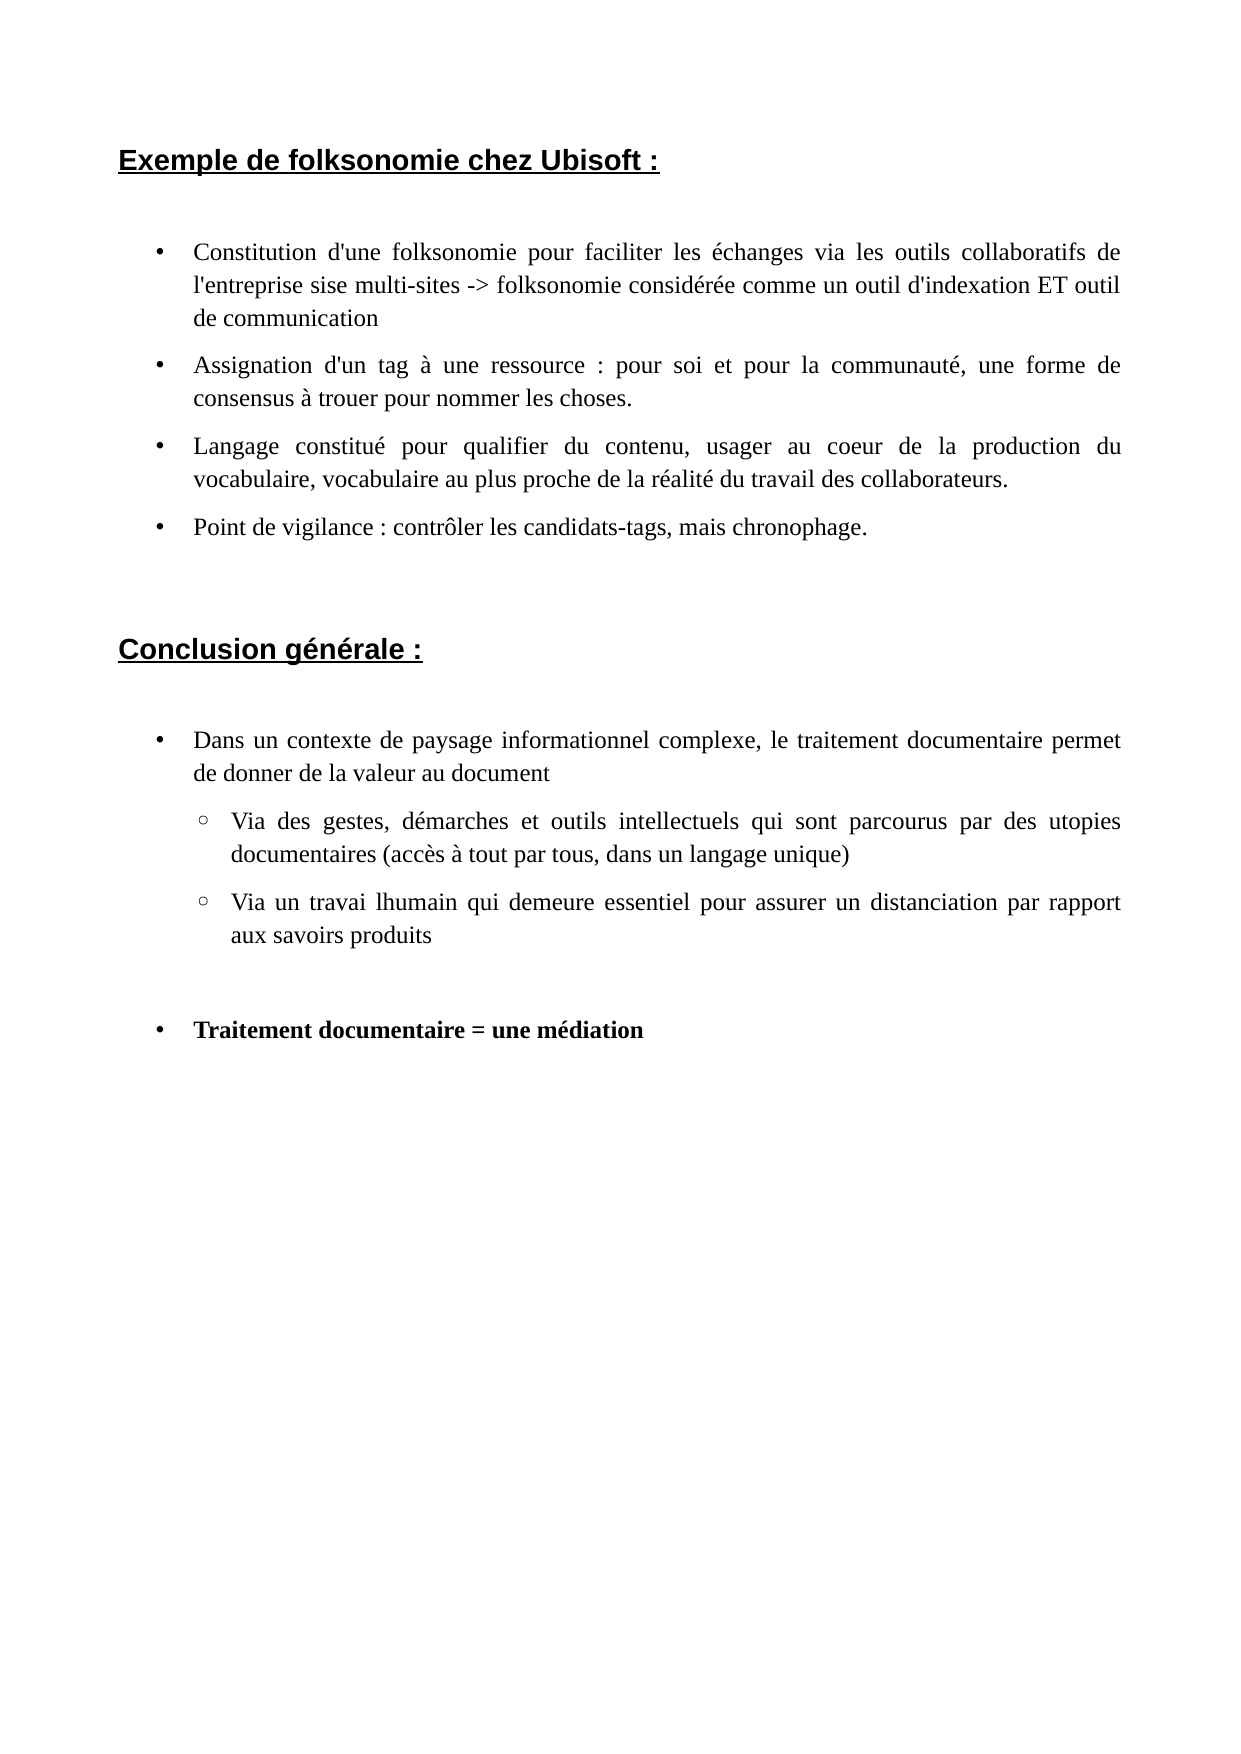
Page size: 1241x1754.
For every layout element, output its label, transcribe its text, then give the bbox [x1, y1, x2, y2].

subtitle Exemple de folksonomie chez Ubisoft : [118, 143, 1122, 177]
list Dans un contexte de paysage informationnel complexe, le traitement documentaire permet de donner de la valeur au document [156, 726, 1122, 787]
list Constitution d'une folksonomie pour faciliter les échanges via les outils collaboratifs de l'entreprise sise multi-sites -> folksonomie considérée comme un outil d'indexation ET outil de communication [156, 237, 1122, 332]
list Assignation d'un tag à une ressource : pour soi et pour la communauté, une forme de consensus à trouer pour nommer les choses. [156, 350, 1122, 412]
subtitle Conclusion générale : [118, 632, 1122, 665]
list Point de vigilance : contrôler les candidats-tags, mais chronophage. [156, 512, 1122, 540]
list Via un travai lhumain qui demeure essentiel pour assurer un distanciation par rapport aux savoirs produits [193, 887, 1122, 948]
list Via des gestes, démarches et outils intellectuels qui sont parcourus par des utopies documentaires (accès à tout par tous, dans un langage unique) [193, 806, 1122, 868]
list Langage constitué pour qualifier du contenu, usager au coeur de la production du vocabulaire, vocabulaire au plus proche de la réalité du travail des collaborateurs. [156, 431, 1122, 493]
list Traitement documentaire = une médiation [156, 1015, 1122, 1044]
